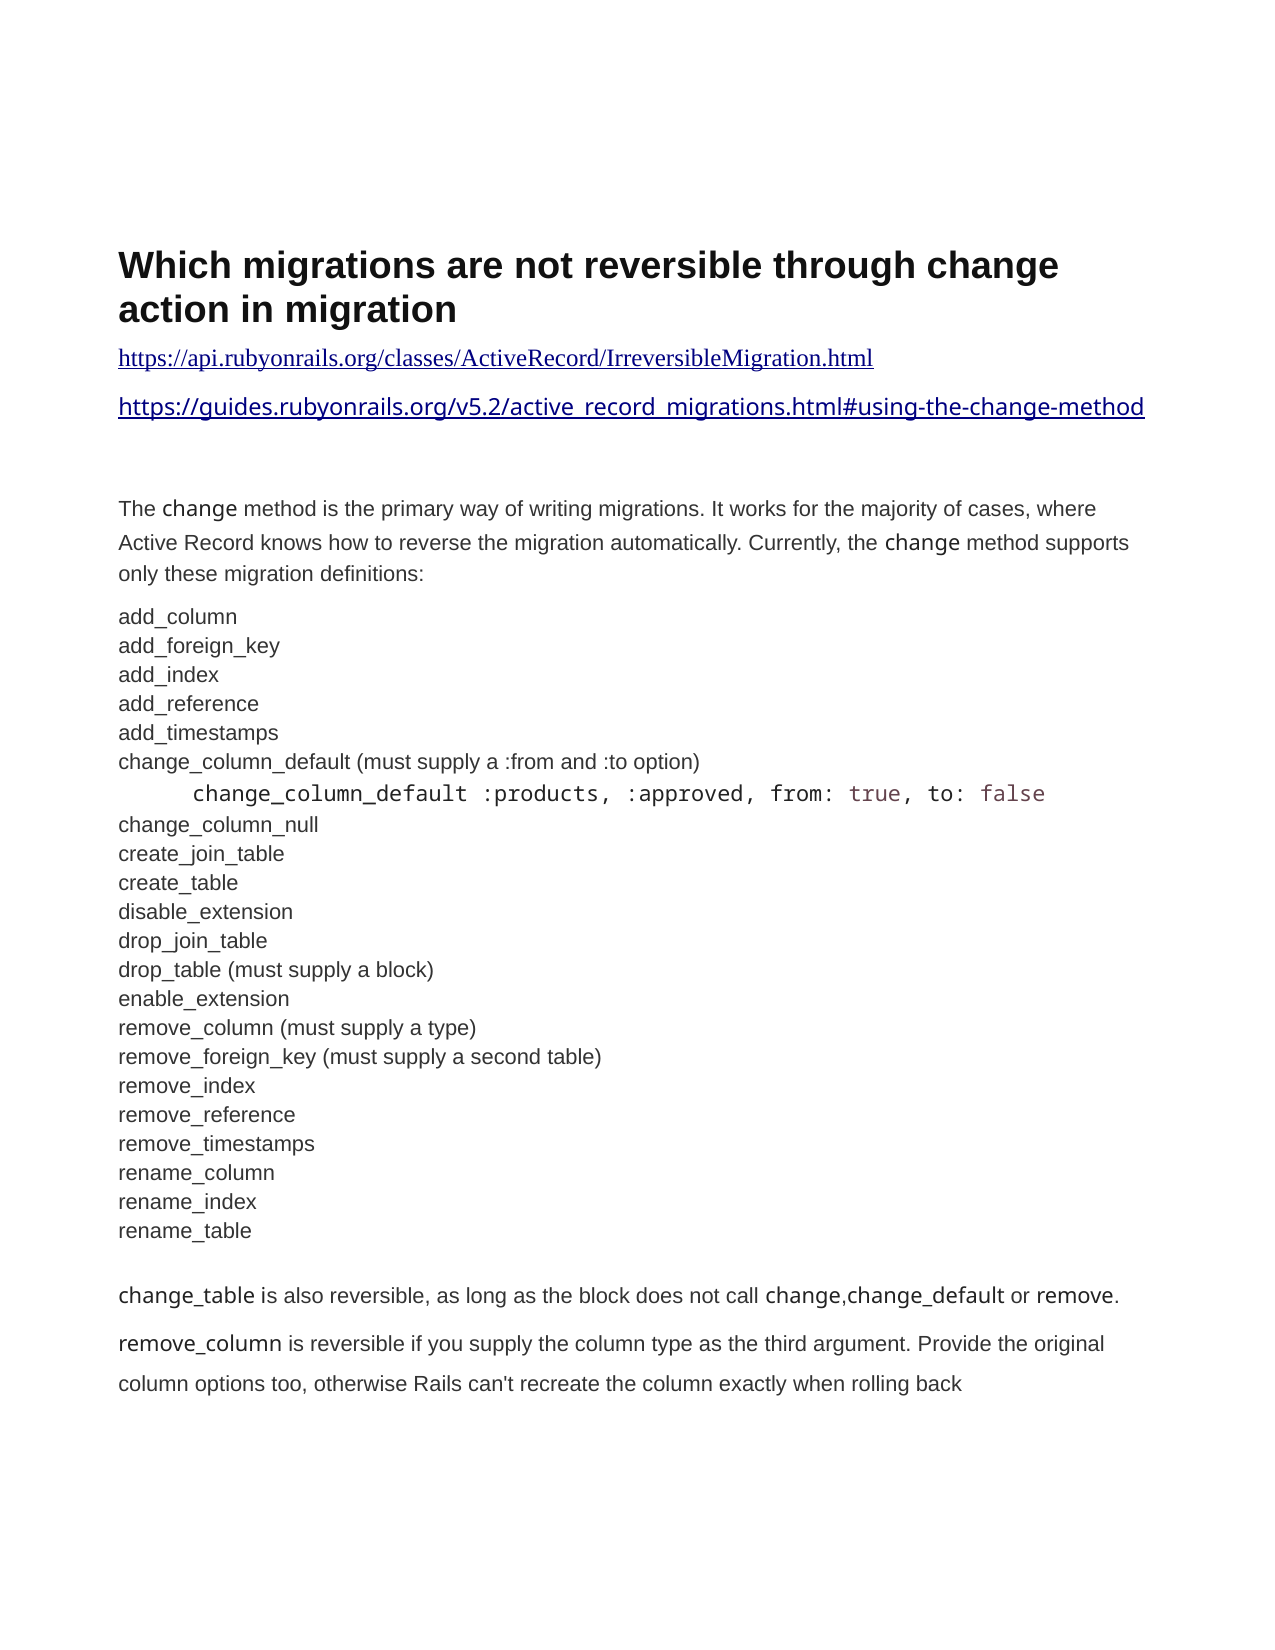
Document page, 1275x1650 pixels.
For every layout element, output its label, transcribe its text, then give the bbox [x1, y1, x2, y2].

text https://api.rubyonrails.org/classes/ActiveRecord/IrreversibleMigration.html [118, 343, 1157, 371]
text remove_foreign_key (must supply a second table) [118, 1044, 1157, 1069]
subtitle Which migrations are not reversible through change action in migration [118, 199, 1157, 330]
text rename_table [118, 1218, 1157, 1243]
text remove_reference [118, 1102, 1157, 1127]
text drop_join_table [118, 928, 1157, 953]
text change_column_default :products, :approved, from: true, to: false [118, 778, 1157, 808]
text enable_extension [118, 986, 1157, 1011]
text The change method is the primary way of writing migrations. It works for the majority of cases, where Active Record knows how to reverse the migration automatically. Currently, the change method supports only these migration definitions: [118, 493, 1157, 586]
text https://guides.rubyonrails.org/v5.2/active_record_migrations.html#using-the-change-method [118, 390, 1157, 422]
text change_column_null [118, 812, 1157, 837]
text rename_column [118, 1160, 1157, 1185]
text remove_timestamps [118, 1131, 1157, 1156]
text add_timestamps [118, 720, 1157, 745]
text add_reference [118, 691, 1157, 716]
text add_index [118, 662, 1157, 687]
text remove_column is reversible if you supply the column type as the third argument. Provide the original column options too, otherwise Rails can't recreate the column exactly when rolling back [118, 1328, 1157, 1396]
text create_table [118, 870, 1157, 895]
text remove_column (must supply a type) [118, 1015, 1157, 1040]
text create_join_table [118, 841, 1157, 866]
text remove_index [118, 1073, 1157, 1098]
text disable_extension [118, 899, 1157, 924]
text change_table is also reversible, as long as the block does not call change,change_default or remove. [118, 1247, 1157, 1309]
text rename_index [118, 1189, 1157, 1214]
text change_column_default (must supply a :from and :to option) [118, 749, 1157, 774]
text add_foreign_key [118, 633, 1157, 658]
text drop_table (must supply a block) [118, 957, 1157, 982]
text add_column [118, 604, 1157, 629]
